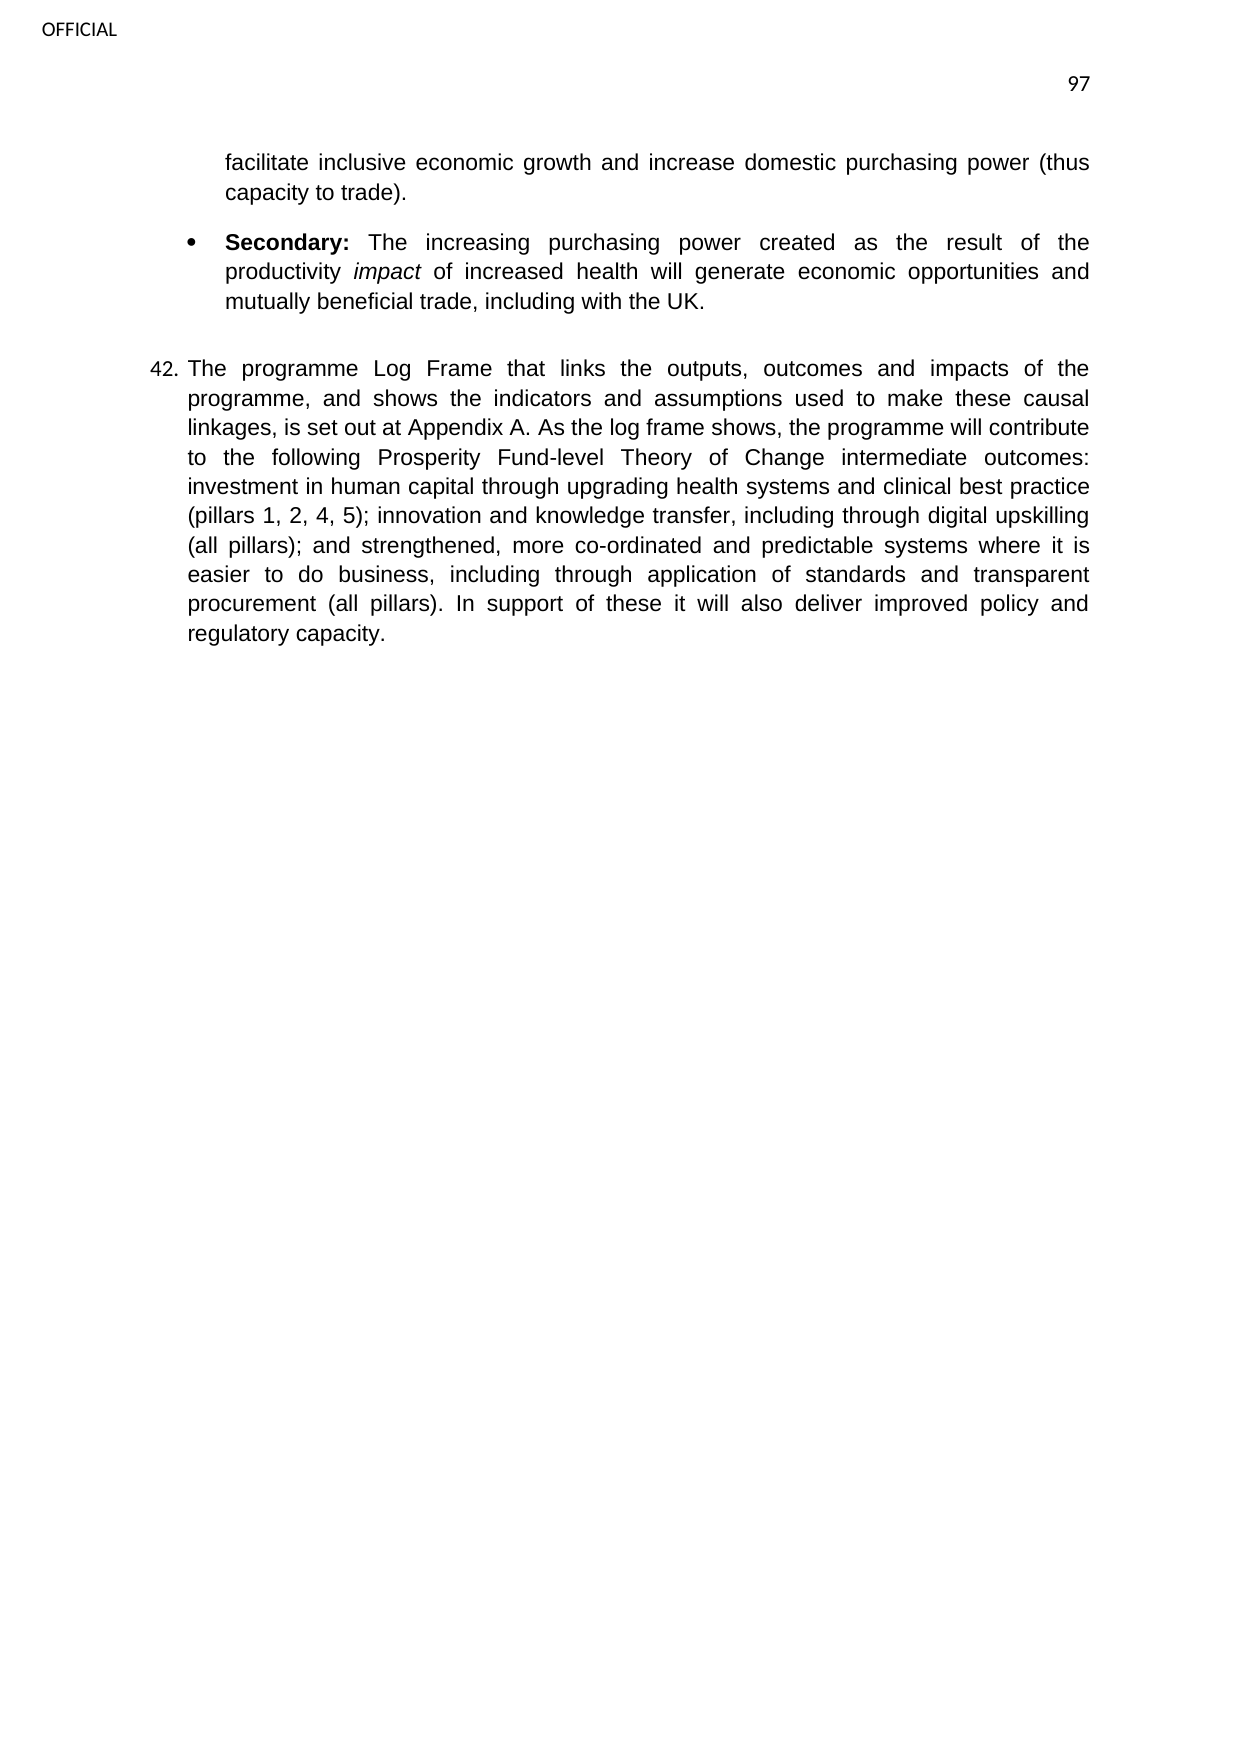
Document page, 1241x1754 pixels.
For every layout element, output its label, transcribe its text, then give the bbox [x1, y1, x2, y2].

list Secondary: The increasing purchasing power created as the result of the productivity impact of increased health will generate economic opportunities and mutually beneficial trade, including with the UK. [187, 229, 1090, 314]
list The programme Log Frame that links the outputs, outcomes and impacts of the programme, and shows the indicators and assumptions used to make these causal linkages, is set out at Appendix A. As the log frame shows, the programme will contribute to the following Prosperity Fund-level Theory of Change intermediate outcomes: investment in human capital through upgrading health systems and clinical best practice (pillars 1, 2, 4, 5); innovation and knowledge transfer, including through digital upskilling (all pillars); and strengthened, more co-ordinated and predictable systems where it is easier to do business, including through application of standards and transparent procurement (all pillars). In support of these it will also deliver improved policy and regulatory capacity. [150, 355, 1090, 646]
list facilitate inclusive economic growth and increase domestic purchasing power (thus capacity to trade). [187, 150, 1090, 205]
